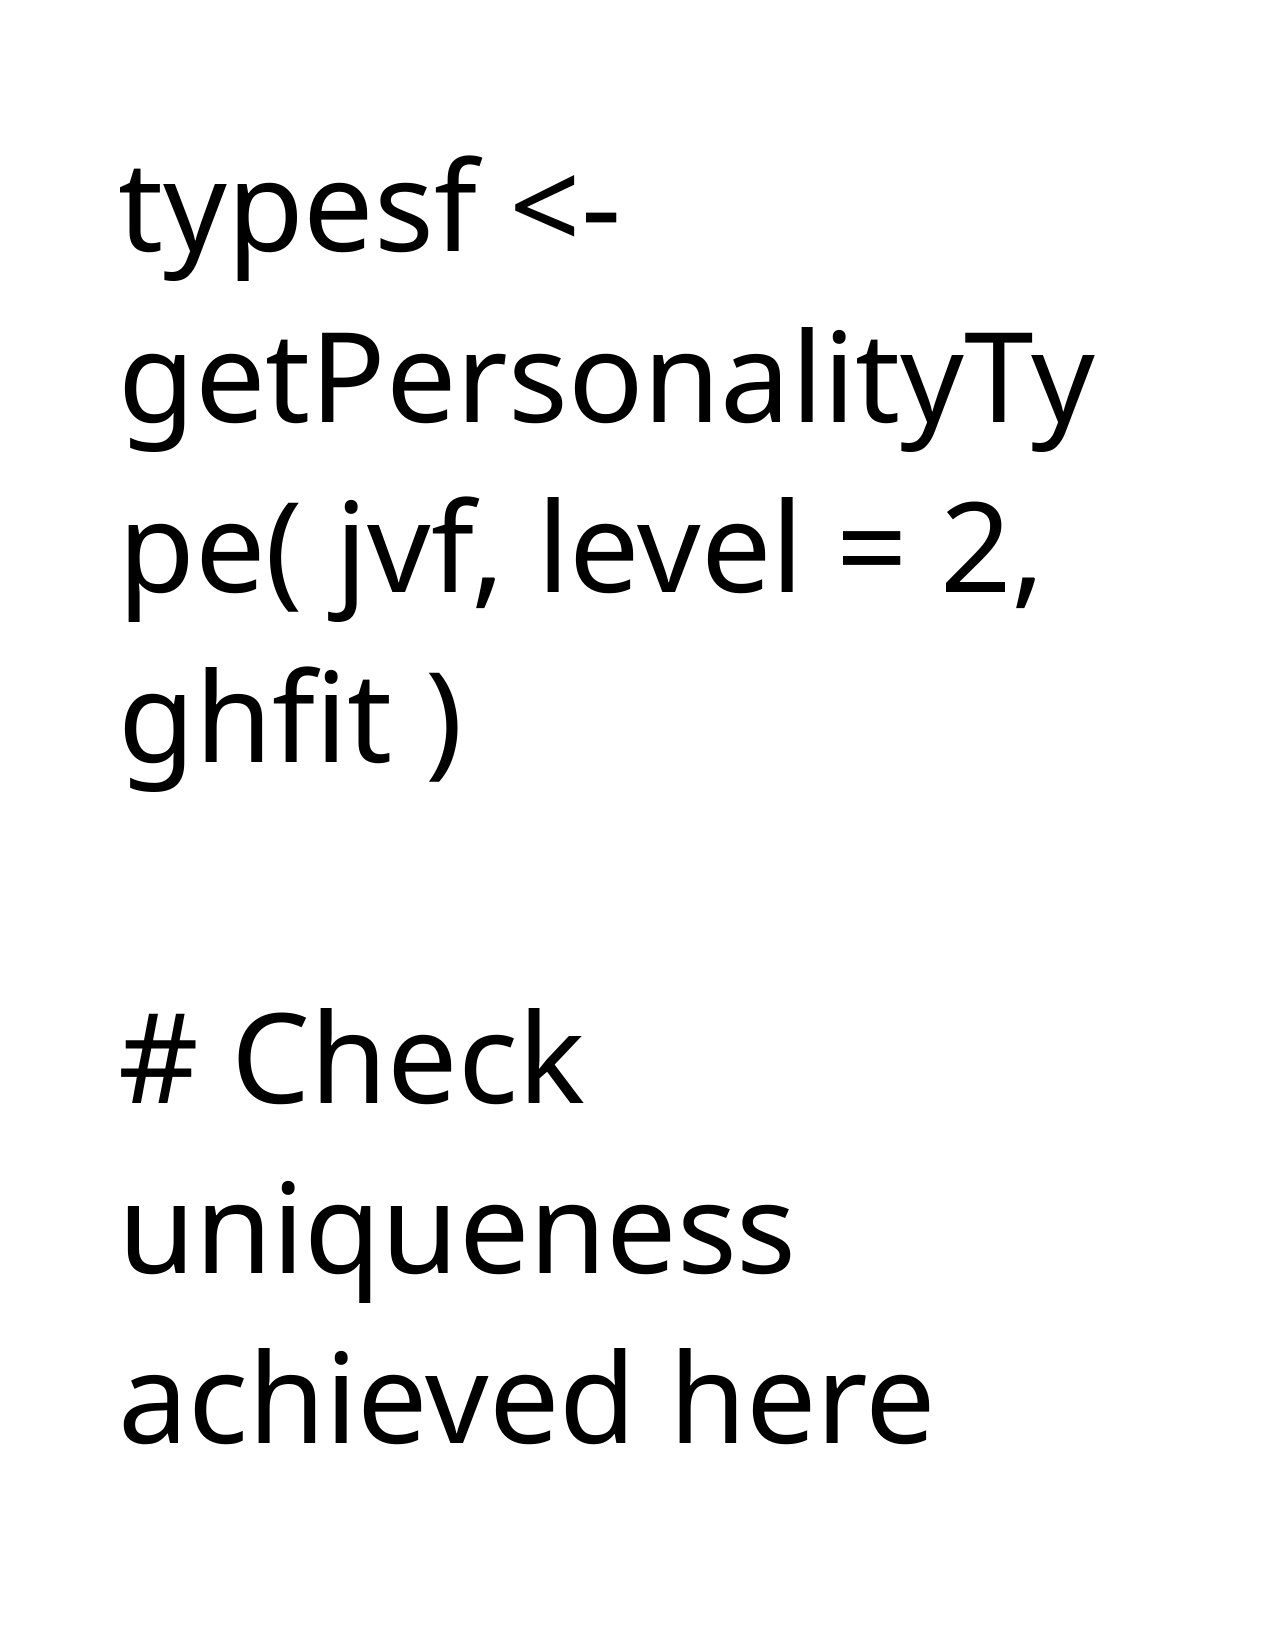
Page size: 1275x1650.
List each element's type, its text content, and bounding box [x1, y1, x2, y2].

text typesf <- getPersonalityType( jvf, level = 2, ghfit ) [118, 118, 1157, 799]
text # Check uniqueness achieved here [118, 970, 1157, 1481]
